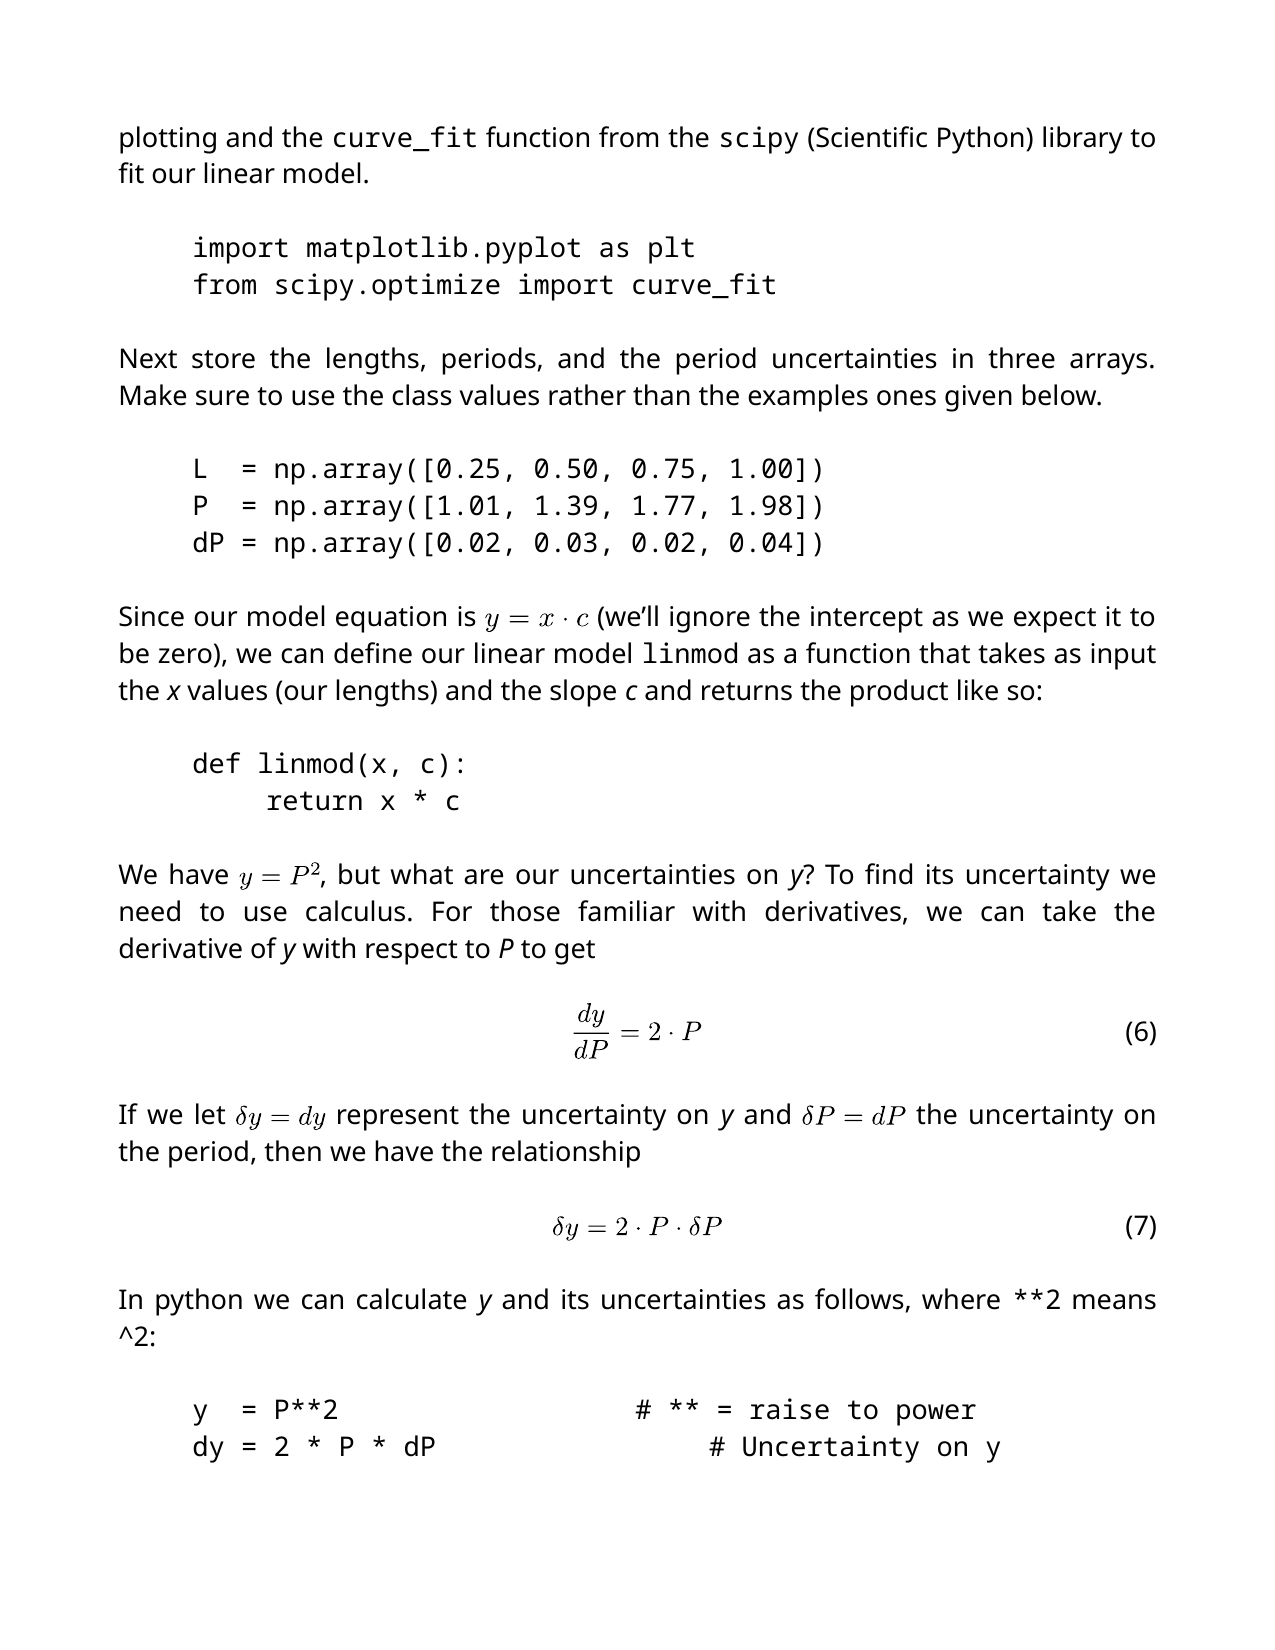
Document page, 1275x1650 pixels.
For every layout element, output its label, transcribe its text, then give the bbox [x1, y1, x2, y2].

text L = np.array([0.25, 0.50, 0.75, 1.00]) [118, 450, 1157, 487]
text def linmod(x, c): [118, 745, 1157, 782]
text from scipy.optimize import curve_fit [118, 266, 1157, 302]
text y = P**2 # ** = raise to power [118, 1391, 1157, 1428]
text Next store the lengths, periods, and the period uncertainties in three arrays. Make sure to use the class values rather than the examples ones given below. [118, 339, 1157, 413]
text (7) [118, 1206, 1157, 1243]
text In python we can calculate y and its uncertainties as follows, where **2 means ^2: [118, 1280, 1157, 1354]
text import matplotlib.pyplot as plt [118, 229, 1157, 266]
text return x * c [118, 782, 1157, 819]
text P = np.array([1.01, 1.39, 1.77, 1.98]) [118, 487, 1157, 524]
text dy = 2 * P * dP # Uncertainty on y [118, 1428, 1157, 1464]
text [118, 1003, 586, 1059]
text We have , but what are our uncertainties on y? To find its uncertainty we need to use calculus. For those familiar with derivatives, we can take the derivative of y with respect to P to get [118, 856, 1157, 966]
text If we let represent the uncertainty on y and the uncertainty on the period, then we have the relationship [118, 1096, 1157, 1169]
text dP = np.array([0.02, 0.03, 0.02, 0.04]) [118, 524, 1157, 561]
text (6) [592, 1003, 1157, 1059]
text plotting and the curve_fit function from the scipy (Scientific Python) library to fit our linear model. [118, 118, 1157, 192]
text Since our model equation is (we’ll ignore the intercept as we expect it to be zero), we can define our linear model linmod as a function that takes as input the x values (our lengths) and the slope c and returns the product like so: [118, 597, 1157, 708]
